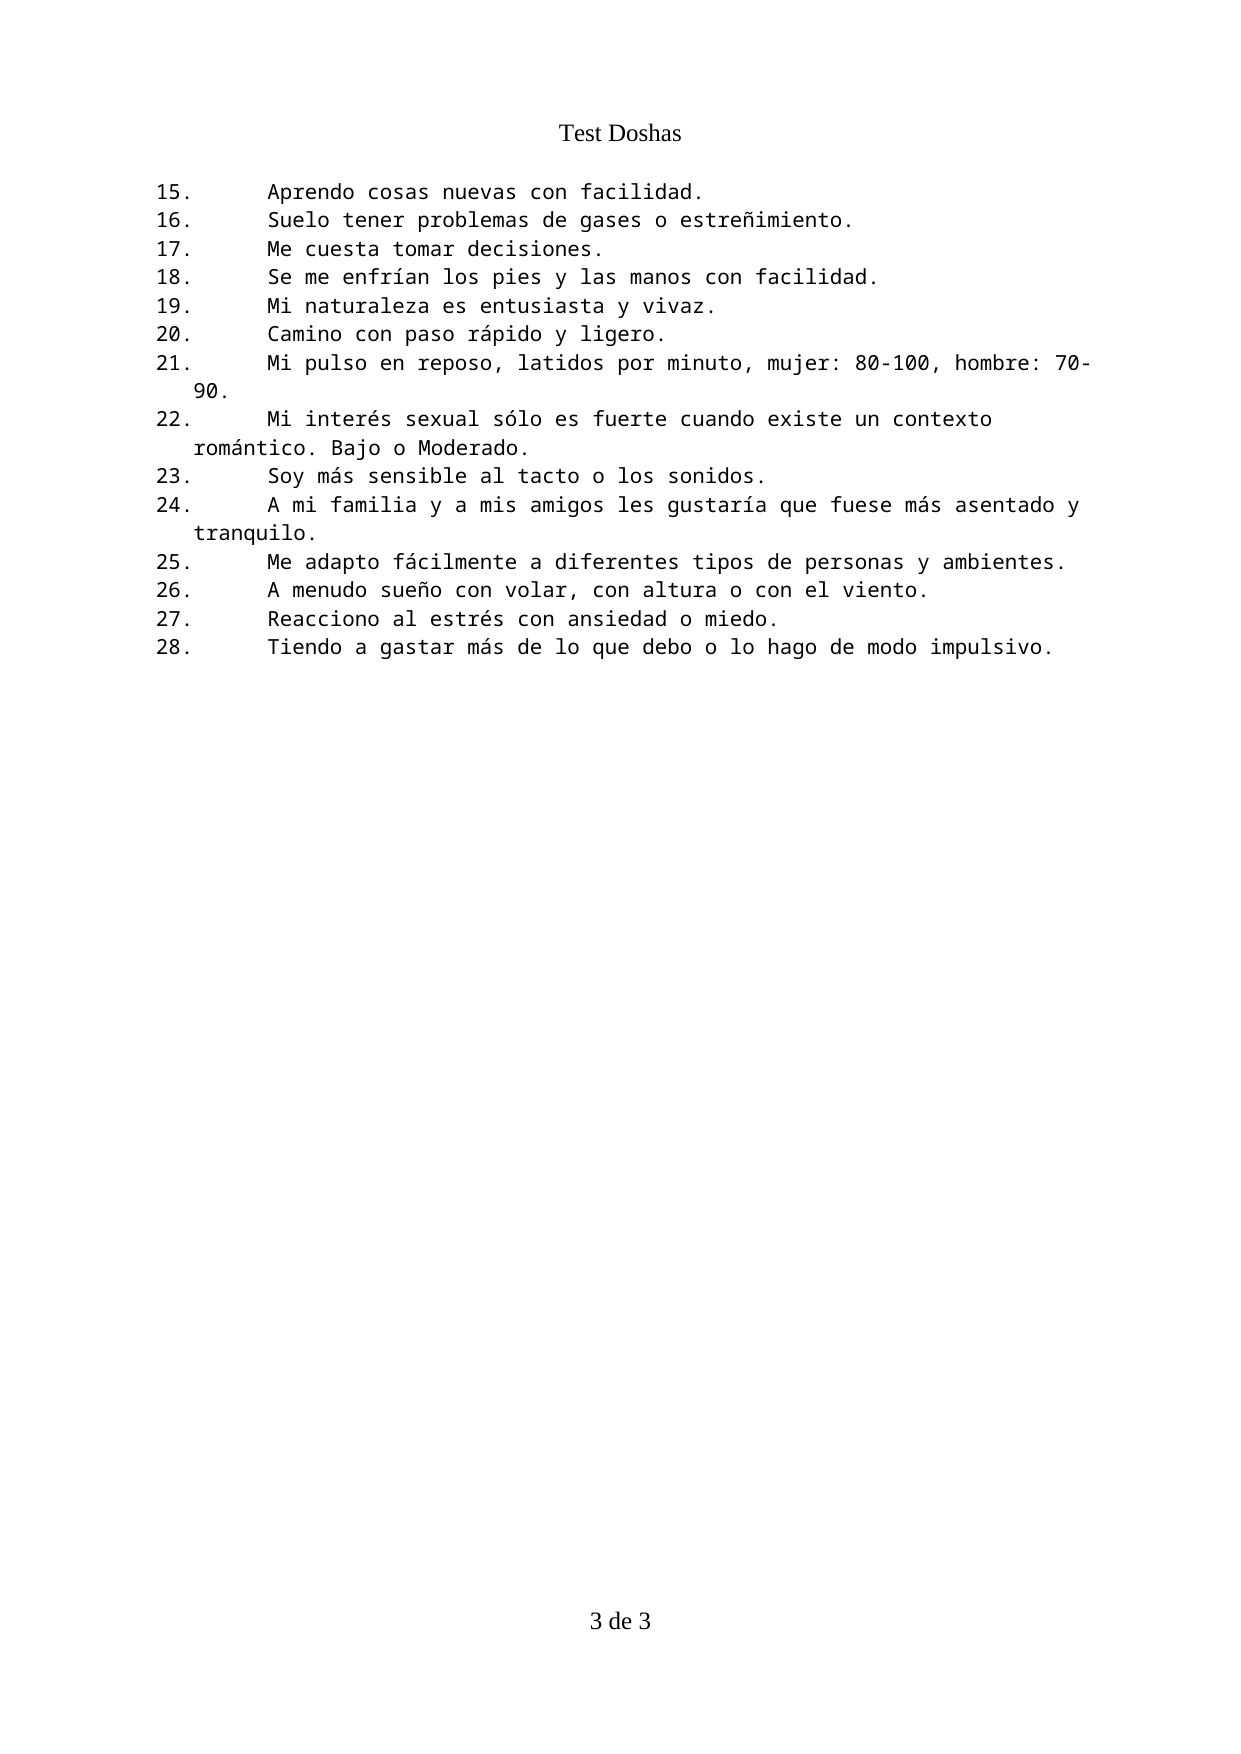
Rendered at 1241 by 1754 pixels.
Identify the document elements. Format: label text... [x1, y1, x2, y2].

list Mi naturaleza es entusiasta y vivaz. [156, 291, 1122, 319]
list Camino con paso rápido y ligero. [156, 319, 1122, 348]
list Me adapto fácilmente a diferentes tipos de personas y ambientes. [156, 547, 1122, 575]
list Tiendo a gastar más de lo que debo o lo hago de modo impulsivo. [156, 632, 1122, 661]
list Mi interés sexual sólo es fuerte cuando existe un contexto romántico. Bajo o Moderado. [156, 404, 1122, 461]
list Reacciono al estrés con ansiedad o miedo. [156, 604, 1122, 632]
list Suelo tener problemas de gases o estreñimiento. [156, 206, 1122, 234]
list A mi familia y a mis amigos les gustaría que fuese más asentado y tranquilo. [156, 490, 1122, 547]
list Aprendo cosas nuevas con facilidad. [156, 177, 1122, 206]
list Soy más sensible al tacto o los sonidos. [156, 461, 1122, 490]
list A menudo sueño con volar, con altura o con el viento. [156, 575, 1122, 604]
list Mi pulso en reposo, latidos por minuto, mujer: 80-100, hombre: 70-90. [156, 348, 1122, 404]
list Se me enfrían los pies y las manos con facilidad. [156, 262, 1122, 291]
list Me cuesta tomar decisiones. [156, 234, 1122, 262]
